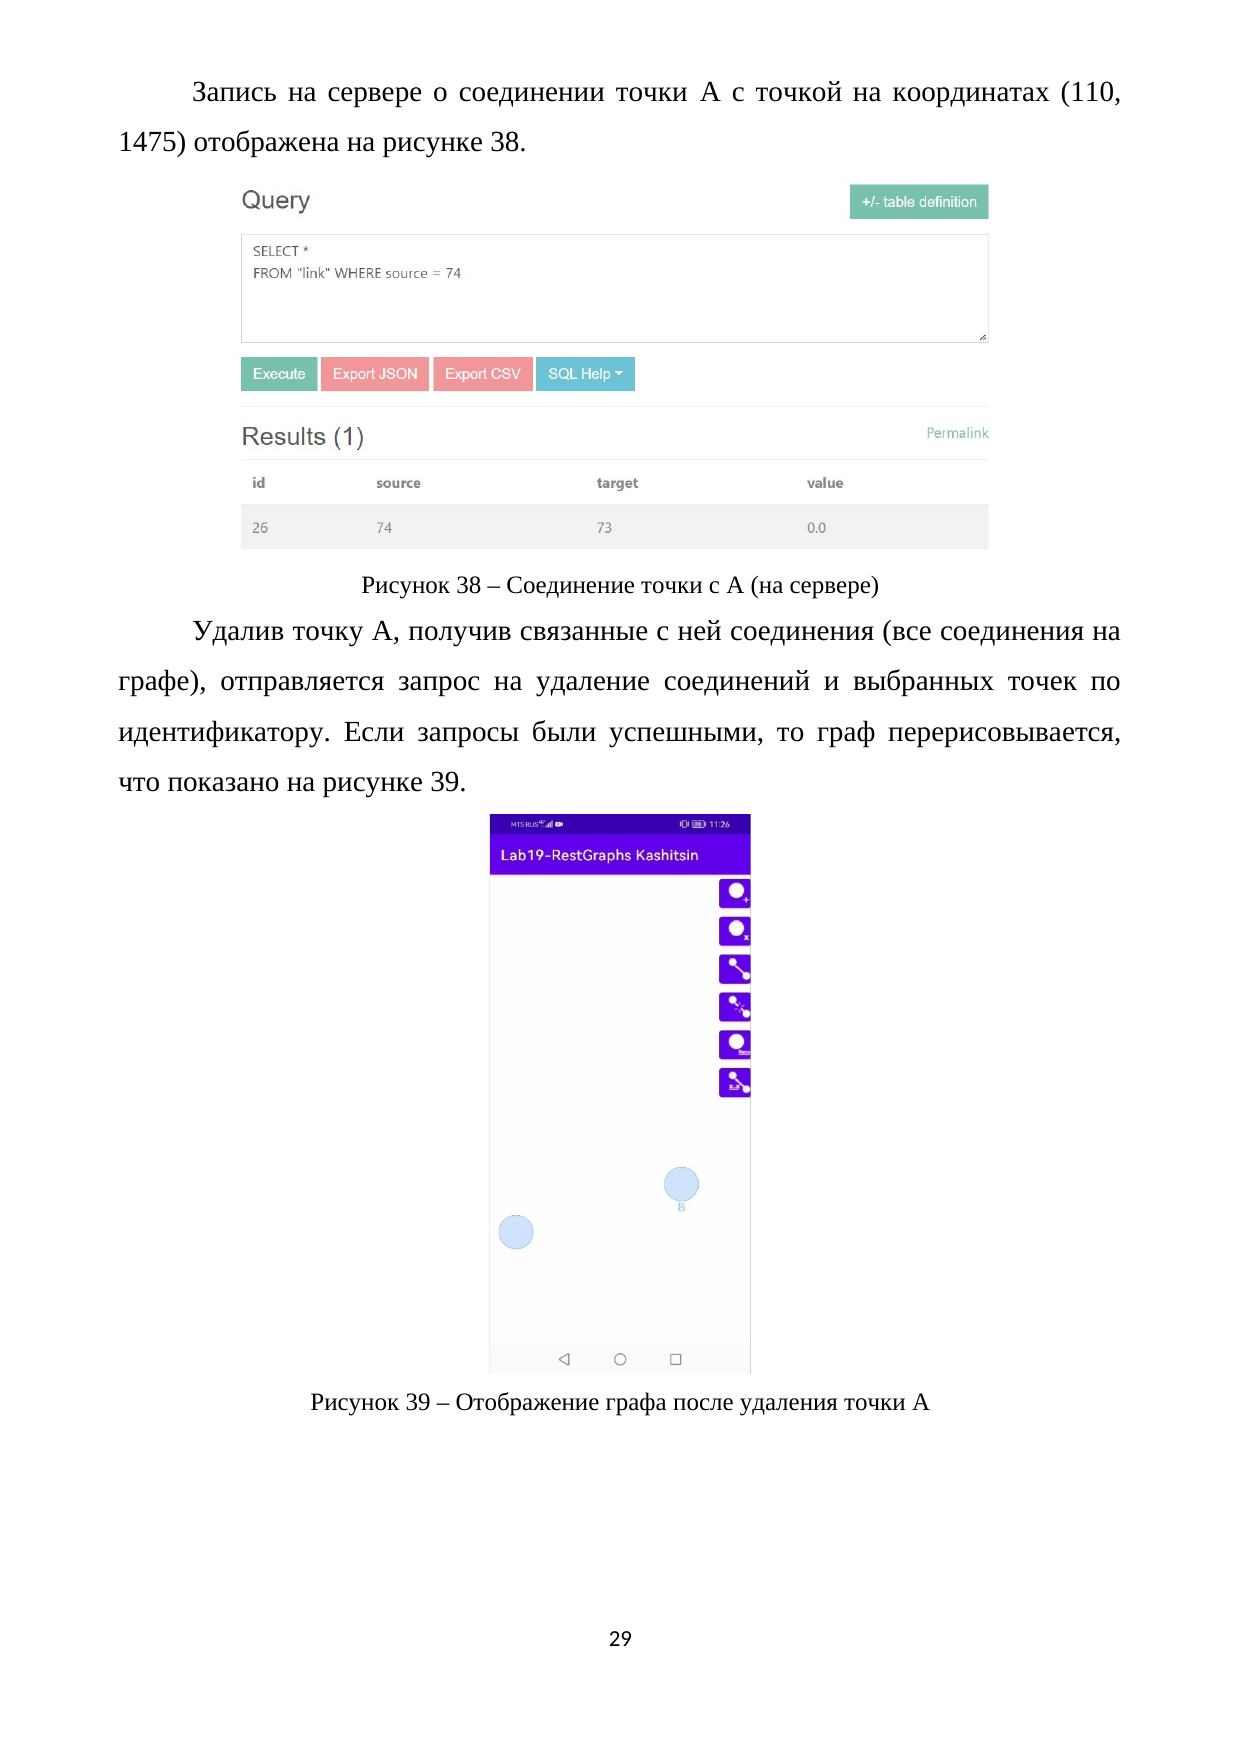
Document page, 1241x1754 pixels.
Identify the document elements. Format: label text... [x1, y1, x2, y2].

text Рисунок 39 – Отображение графа после удаления точки A [118, 1387, 1122, 1416]
text Удалив точку A, получив связанные с ней соединения (все соединения на графе), отправляется запрос на удаление соединений и выбранных точек по идентификатору. Если запросы были успешными, то граф перерисовывается, что показано на рисунке 39. [118, 613, 1122, 798]
text Запись на сервере о соединении точки A с точкой на координатах (110, 1475) отображена на рисунке 38. [118, 74, 1122, 158]
text Рисунок 38 – Соединение точки с A (на сервере) [118, 570, 1122, 599]
